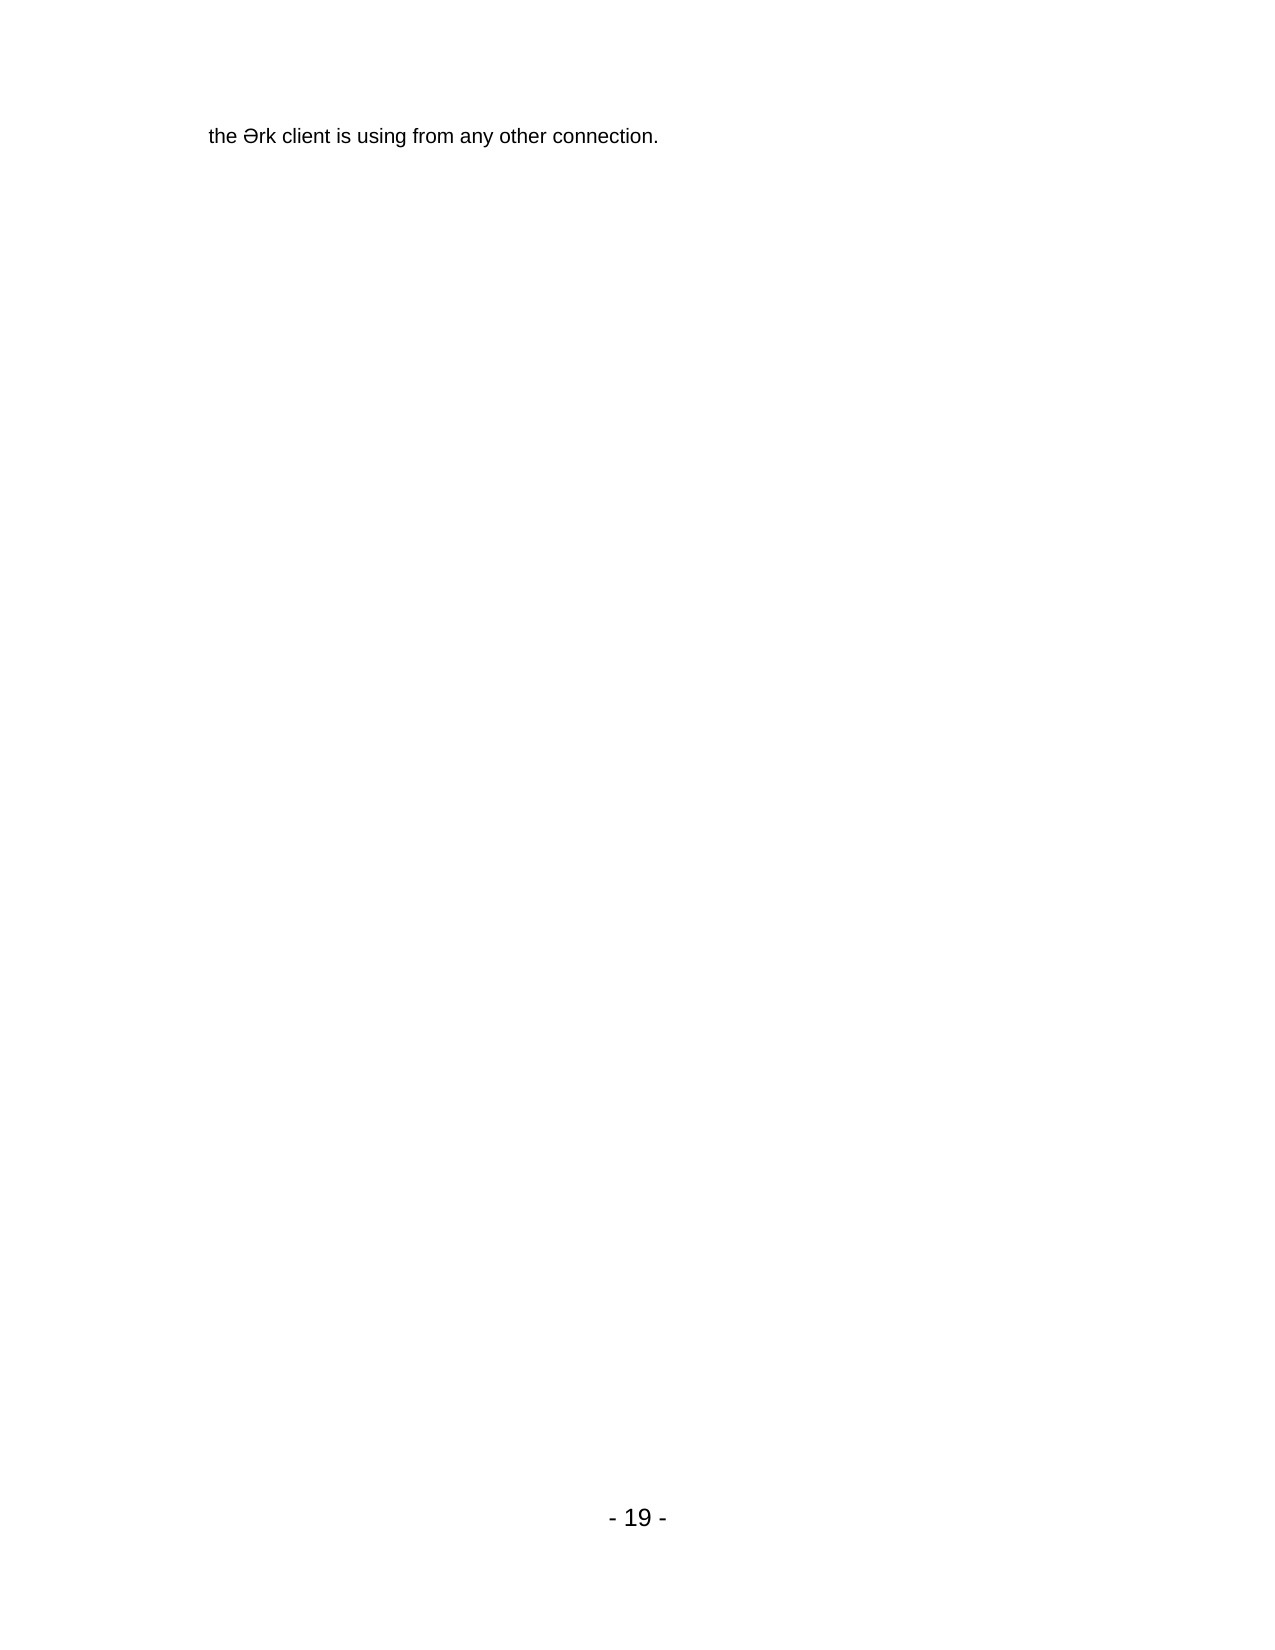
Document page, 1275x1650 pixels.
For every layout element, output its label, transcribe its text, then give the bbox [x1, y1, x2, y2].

table_cell [118, 118, 202, 153]
table_cell the Ərk client is using from any other connection. [203, 118, 1157, 153]
